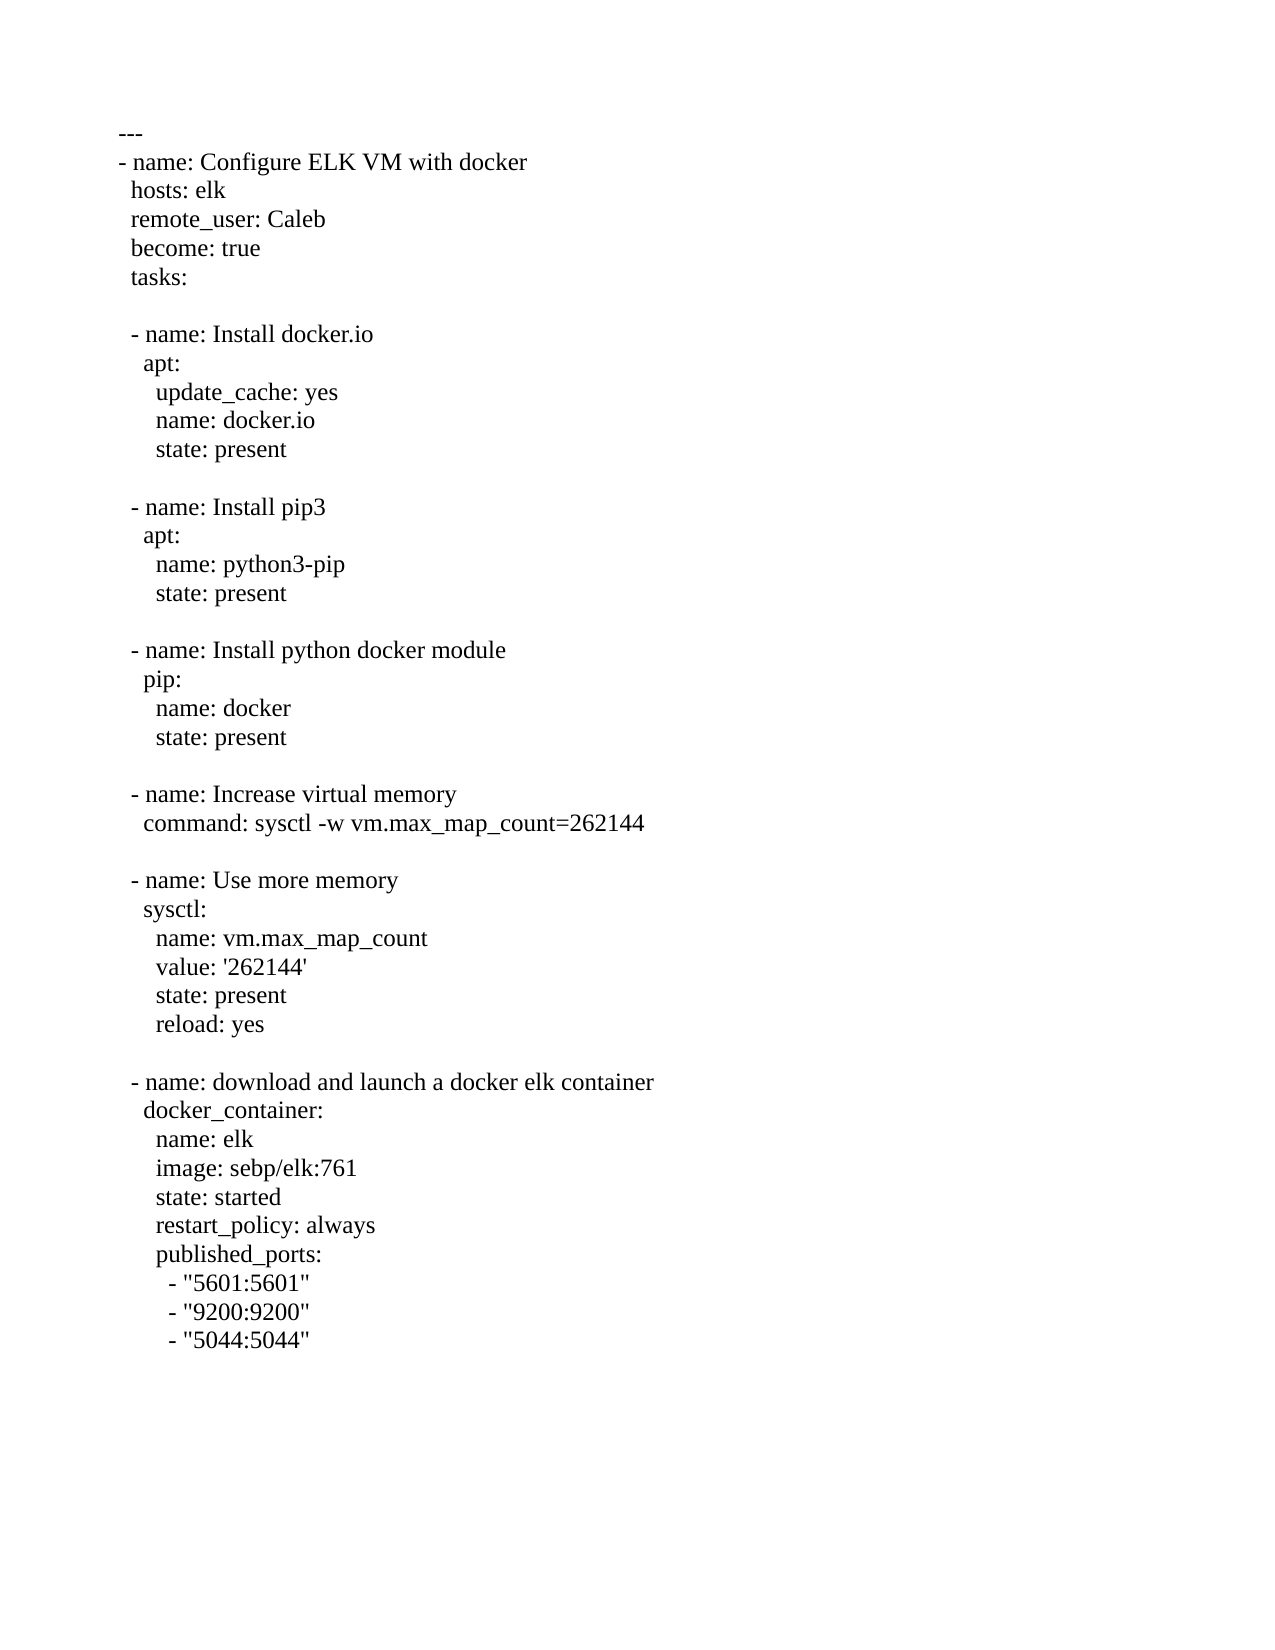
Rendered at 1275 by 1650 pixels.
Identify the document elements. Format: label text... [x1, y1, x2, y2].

text name: docker.io [118, 406, 1157, 434]
text state: present [118, 981, 1157, 1009]
text command: sysctl -w vm.max_map_count=262144 [118, 808, 1157, 837]
text - name: download and launch a docker elk container [118, 1067, 1157, 1096]
text tasks: [118, 262, 1157, 291]
text - "5044:5044" [118, 1326, 1157, 1354]
text name: docker [118, 693, 1157, 722]
text name: elk [118, 1124, 1157, 1153]
text update_cache: yes [118, 377, 1157, 406]
text apt: [118, 521, 1157, 549]
text name: vm.max_map_count [118, 923, 1157, 952]
text pip: [118, 664, 1157, 693]
text image: sebp/elk:761 [118, 1153, 1157, 1182]
text docker_container: [118, 1096, 1157, 1124]
text - name: Increase virtual memory [118, 779, 1157, 808]
text apt: [118, 348, 1157, 377]
text restart_policy: always [118, 1211, 1157, 1239]
text - name: Install docker.io [118, 319, 1157, 348]
text become: true [118, 233, 1157, 262]
text sysctl: [118, 894, 1157, 923]
text - name: Install pip3 [118, 492, 1157, 521]
text - name: Use more memory [118, 866, 1157, 894]
text name: python3-pip [118, 549, 1157, 578]
text reload: yes [118, 1009, 1157, 1038]
text --- [118, 118, 1157, 147]
text state: present [118, 434, 1157, 463]
text value: '262144' [118, 952, 1157, 981]
text - name: Install python docker module [118, 636, 1157, 664]
text - "5601:5601" [118, 1268, 1157, 1297]
text published_ports: [118, 1239, 1157, 1268]
text hosts: elk [118, 176, 1157, 204]
text state: present [118, 578, 1157, 607]
text state: started [118, 1182, 1157, 1211]
text - "9200:9200" [118, 1297, 1157, 1326]
text remote_user: Caleb [118, 204, 1157, 233]
text state: present [118, 722, 1157, 751]
text - name: Configure ELK VM with docker [118, 147, 1157, 176]
